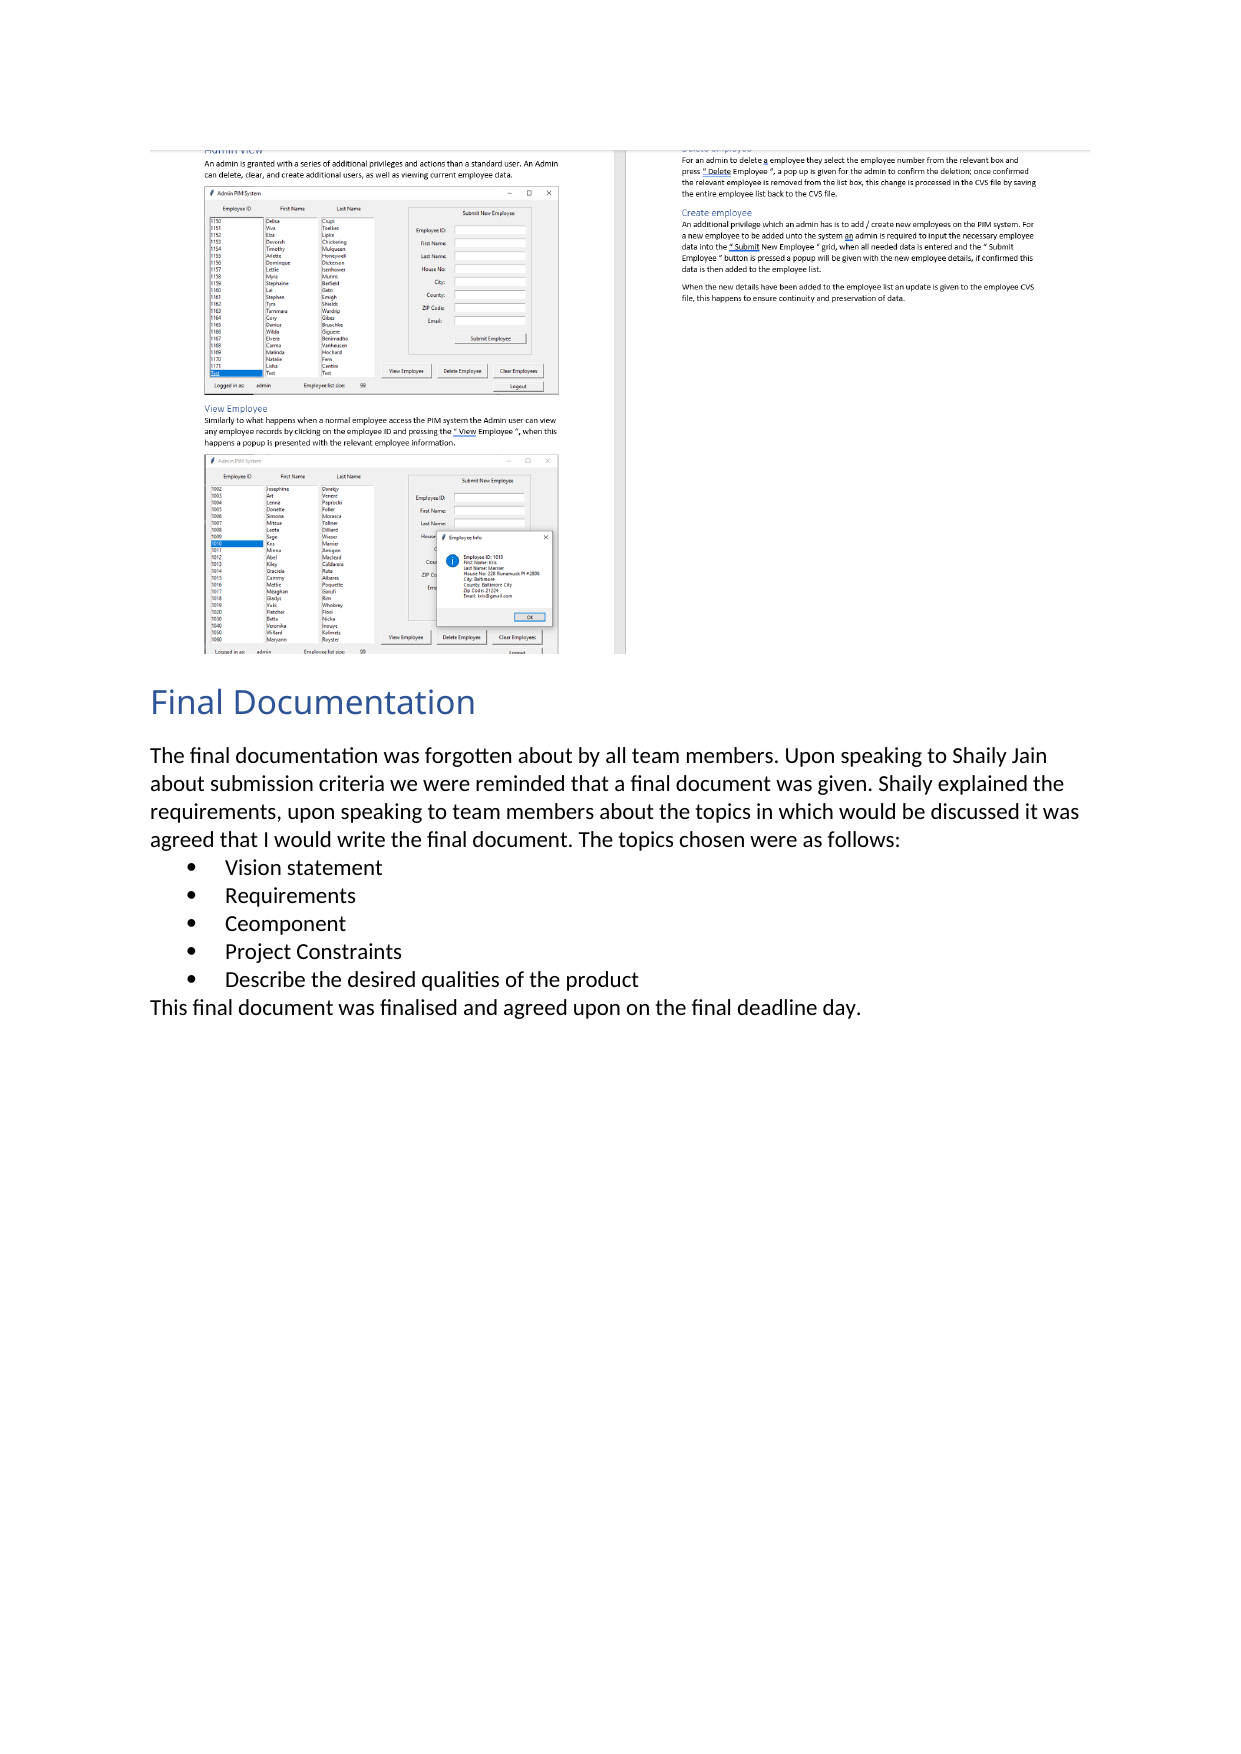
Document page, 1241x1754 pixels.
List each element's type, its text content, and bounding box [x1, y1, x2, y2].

list Project Constraints [187, 937, 1090, 965]
list Requirements [187, 881, 1090, 909]
list Describe the desired qualities of the product [187, 965, 1090, 993]
list Vision statement [187, 853, 1090, 881]
list Ceomponent [187, 909, 1090, 937]
subtitle Final Documentation [150, 679, 1090, 724]
text This final document was finalised and agreed upon on the final deadline day. [150, 993, 1090, 1021]
text The final documentation was forgotten about by all team members. Upon speaking to Shaily Jain about submission criteria we were reminded that a final document was given. Shaily explained the requirements, upon speaking to team members about the topics in which would be discussed it was agreed that I would write the final document. The topics chosen were as follows: [150, 741, 1090, 853]
